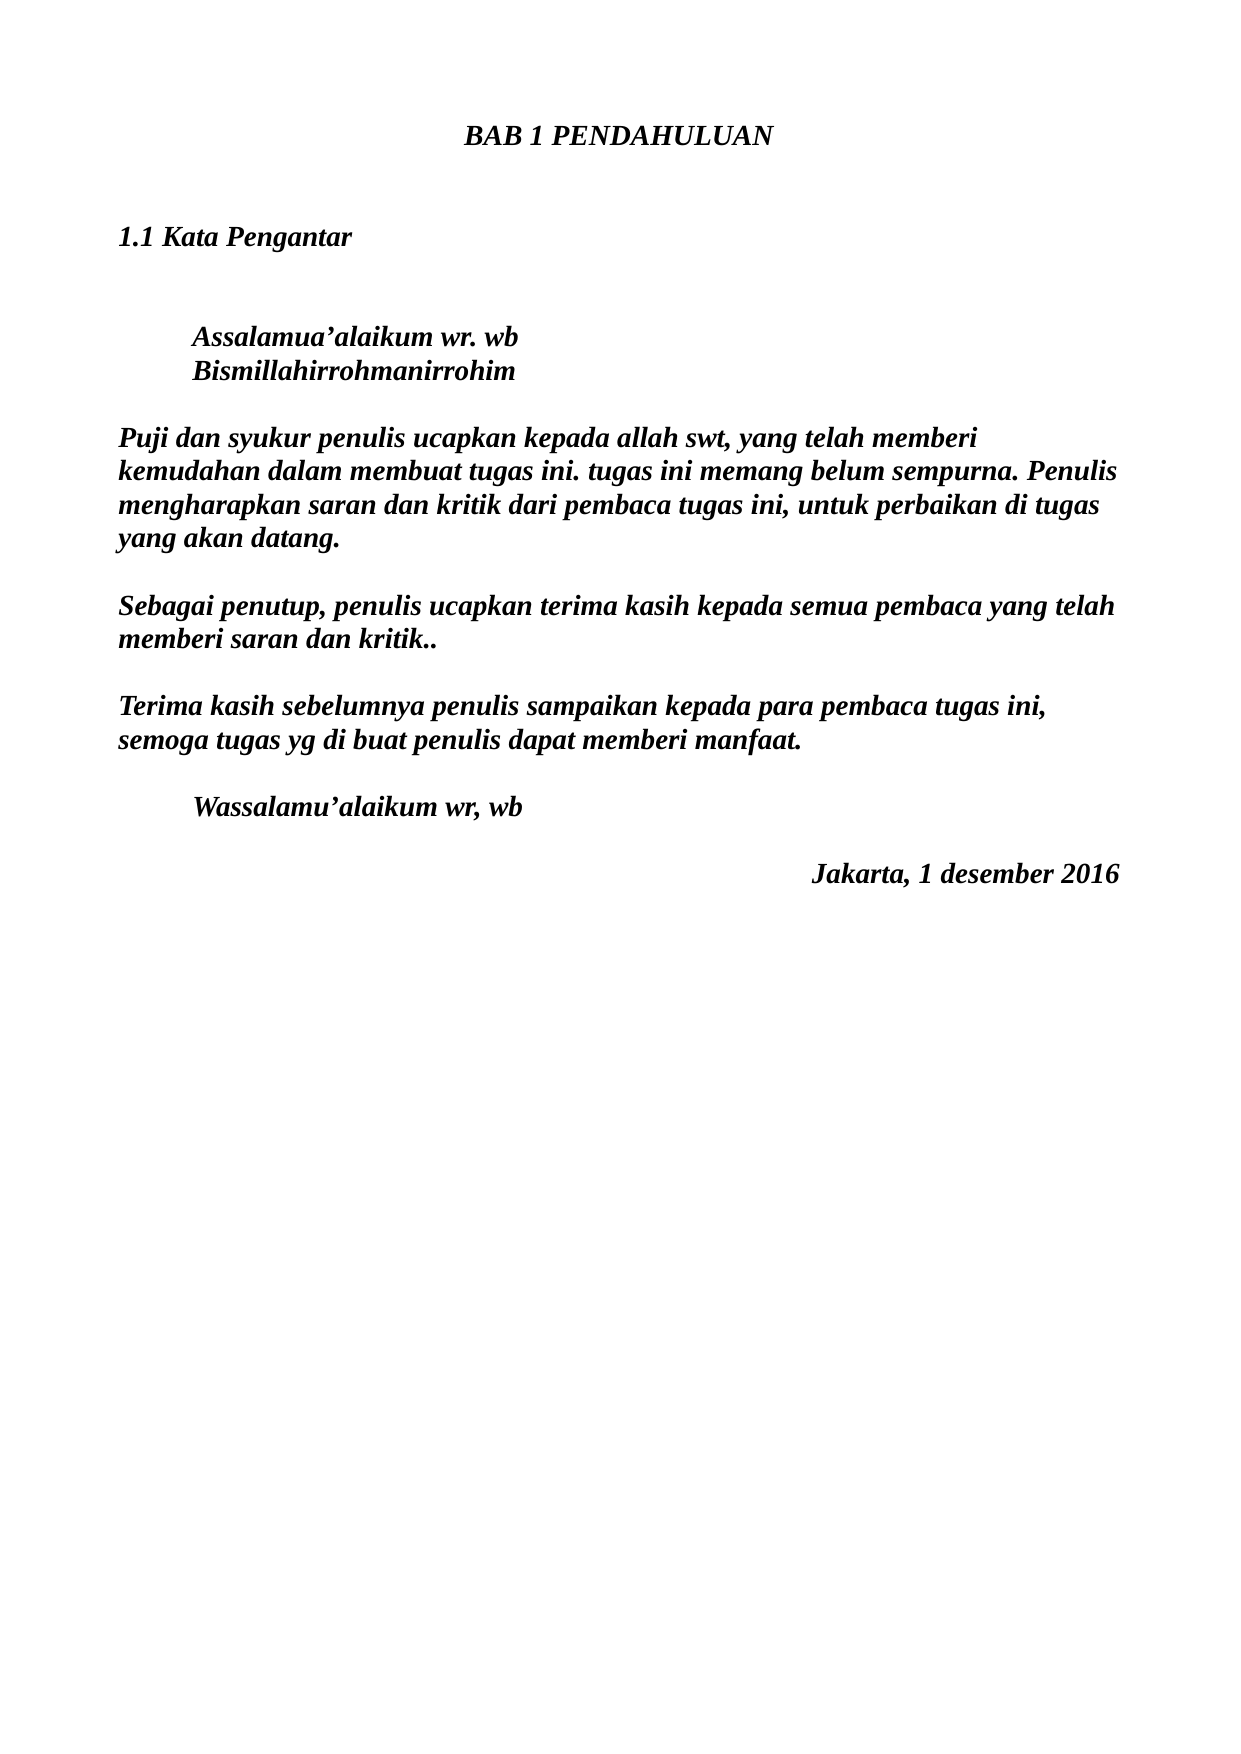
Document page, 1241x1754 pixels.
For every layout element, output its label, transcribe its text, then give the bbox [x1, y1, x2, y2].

text Terima kasih sebelumnya penulis sampaikan kepada para pembaca tugas ini, semoga tugas yg di buat penulis dapat memberi manfaat. [118, 688, 1122, 755]
text Wassalamu’alaikum wr, wb [118, 789, 1122, 822]
text Jakarta, 1 desember 2016 [118, 856, 1122, 889]
text BAB 1 PENDAHULUAN [118, 118, 1122, 152]
text Puji dan syukur penulis ucapkan kepada allah swt, yang telah memberi kemudahan dalam membuat tugas ini. tugas ini memang belum sempurna. Penulis mengharapkan saran dan kritik dari pembaca tugas ini, untuk perbaikan di tugas yang akan datang. [118, 420, 1122, 554]
text 1.1 Kata Pengantar [118, 219, 1122, 252]
text Bismillahirrohmanirrohim [118, 353, 1122, 386]
text Sebagai penutup, penulis ucapkan terima kasih kepada semua pembaca yang telah memberi saran dan kritik.. [118, 588, 1122, 655]
text Assalamua’alaikum wr. wb [118, 319, 1122, 353]
